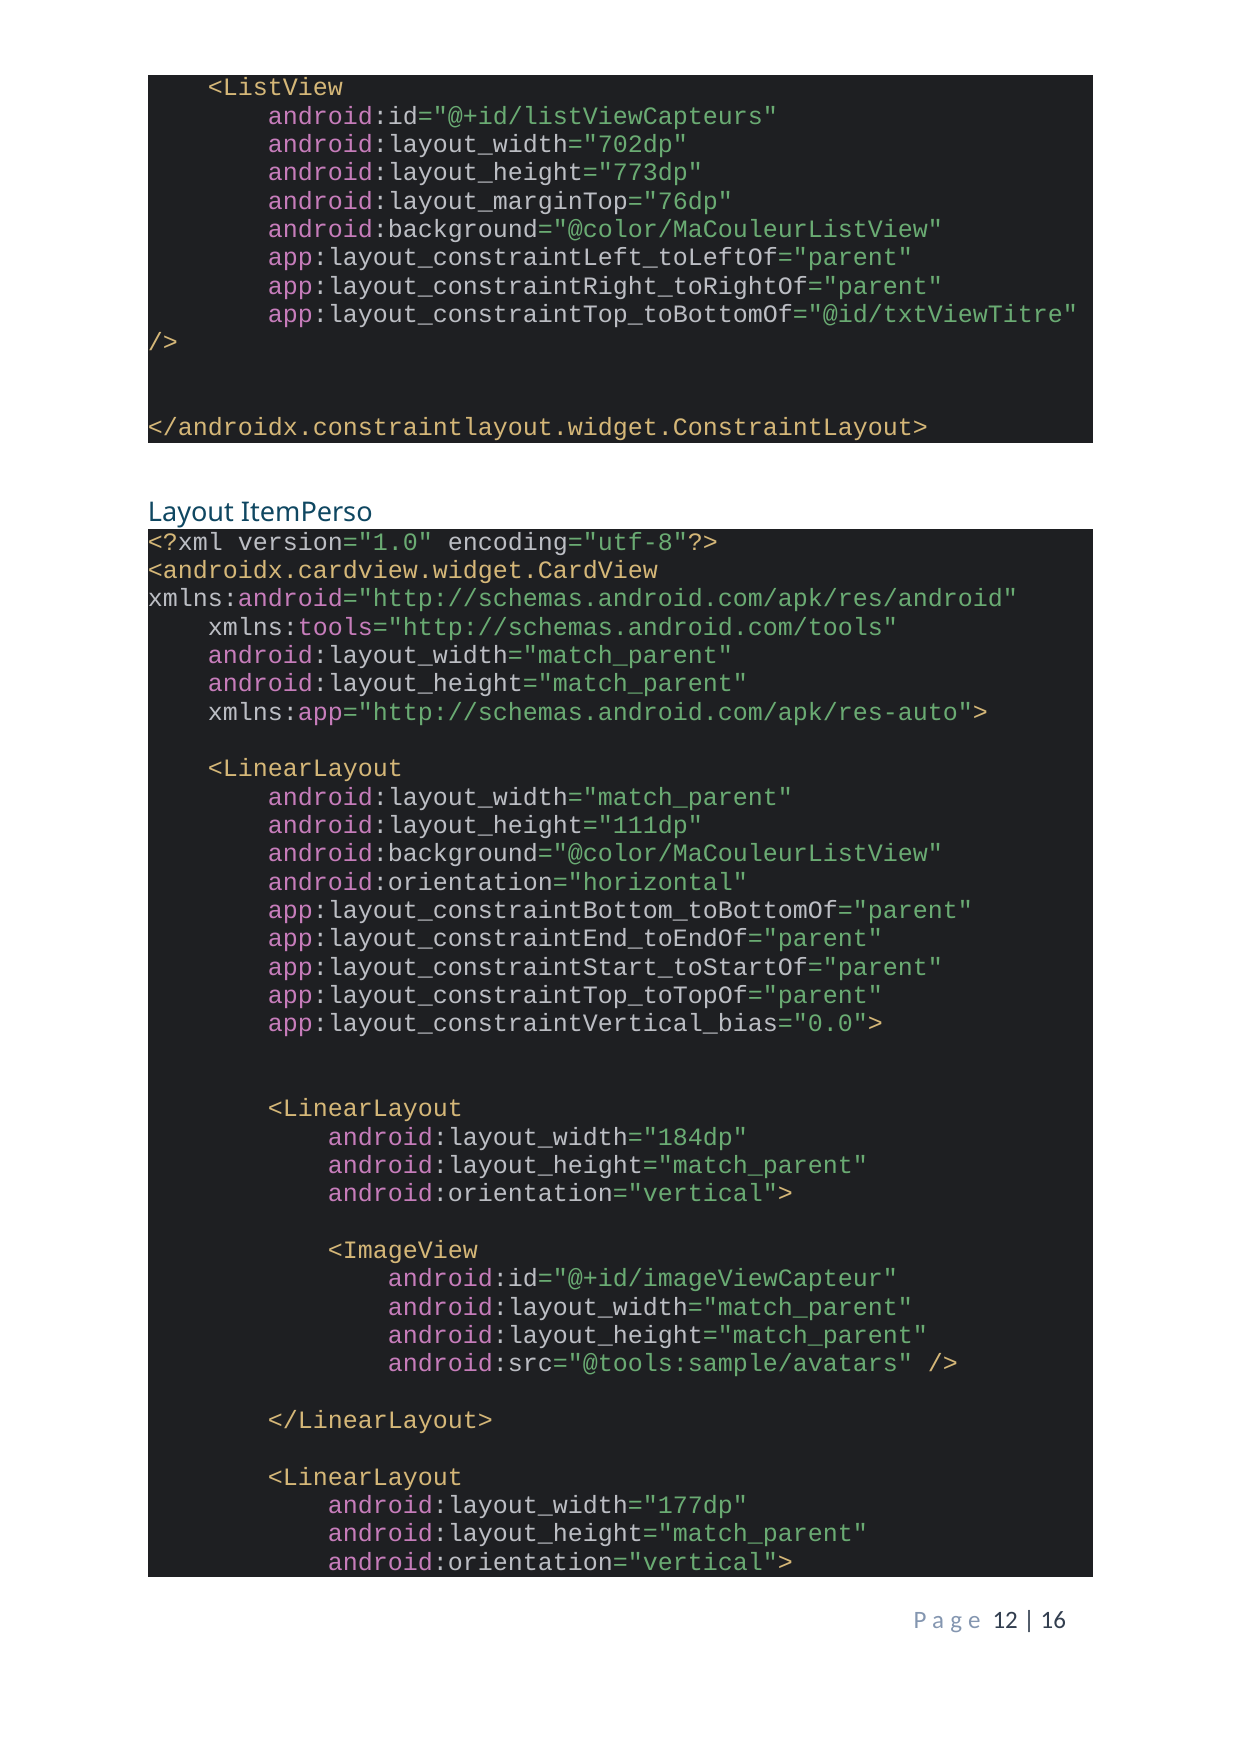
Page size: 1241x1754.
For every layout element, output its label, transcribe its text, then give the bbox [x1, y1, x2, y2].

text <ListView android:id="@+id/listViewCapteurs" android:layout_width="702dp" android:layout_height="773dp" android:layout_marginTop="76dp" android:background="@color/MaCouleurListView" app:layout_constraintLeft_toLeftOf="parent" app:layout_constraintRight_toRightOf="parent" app:layout_constraintTop_toBottomOf="@id/txtViewTitre" /> </androidx.constraintlayout.widget.ConstraintLayout> [148, 75, 1093, 443]
text <?xml version="1.0" encoding="utf-8"?> <androidx.cardview.widget.CardView xmlns:android="http://schemas.android.com/apk/res/android" xmlns:tools="http://schemas.android.com/tools" android:layout_width="match_parent" android:layout_height="match_parent" xmlns:app="http://schemas.android.com/apk/res-auto"> <LinearLayout android:layout_width="match_parent" android:layout_height="111dp" android:background="@color/MaCouleurListView" android:orientation="horizontal" app:layout_constraintBottom_toBottomOf="parent" app:layout_constraintEnd_toEndOf="parent" app:layout_constraintStart_toStartOf="parent" app:layout_constraintTop_toTopOf="parent" app:layout_constraintVertical_bias="0.0"> <LinearLayout android:layout_width="184dp" android:layout_height="match_parent" android:orientation="vertical"> <ImageView android:id="@+id/imageViewCapteur" android:layout_width="match_parent" android:layout_height="match_parent" android:src="@tools:sample/avatars" /> </LinearLayout> <LinearLayout android:layout_width="177dp" android:layout_height="match_parent" android:orientation="vertical"> [148, 529, 1093, 1577]
subtitle Layout ItemPerso [148, 492, 1093, 529]
